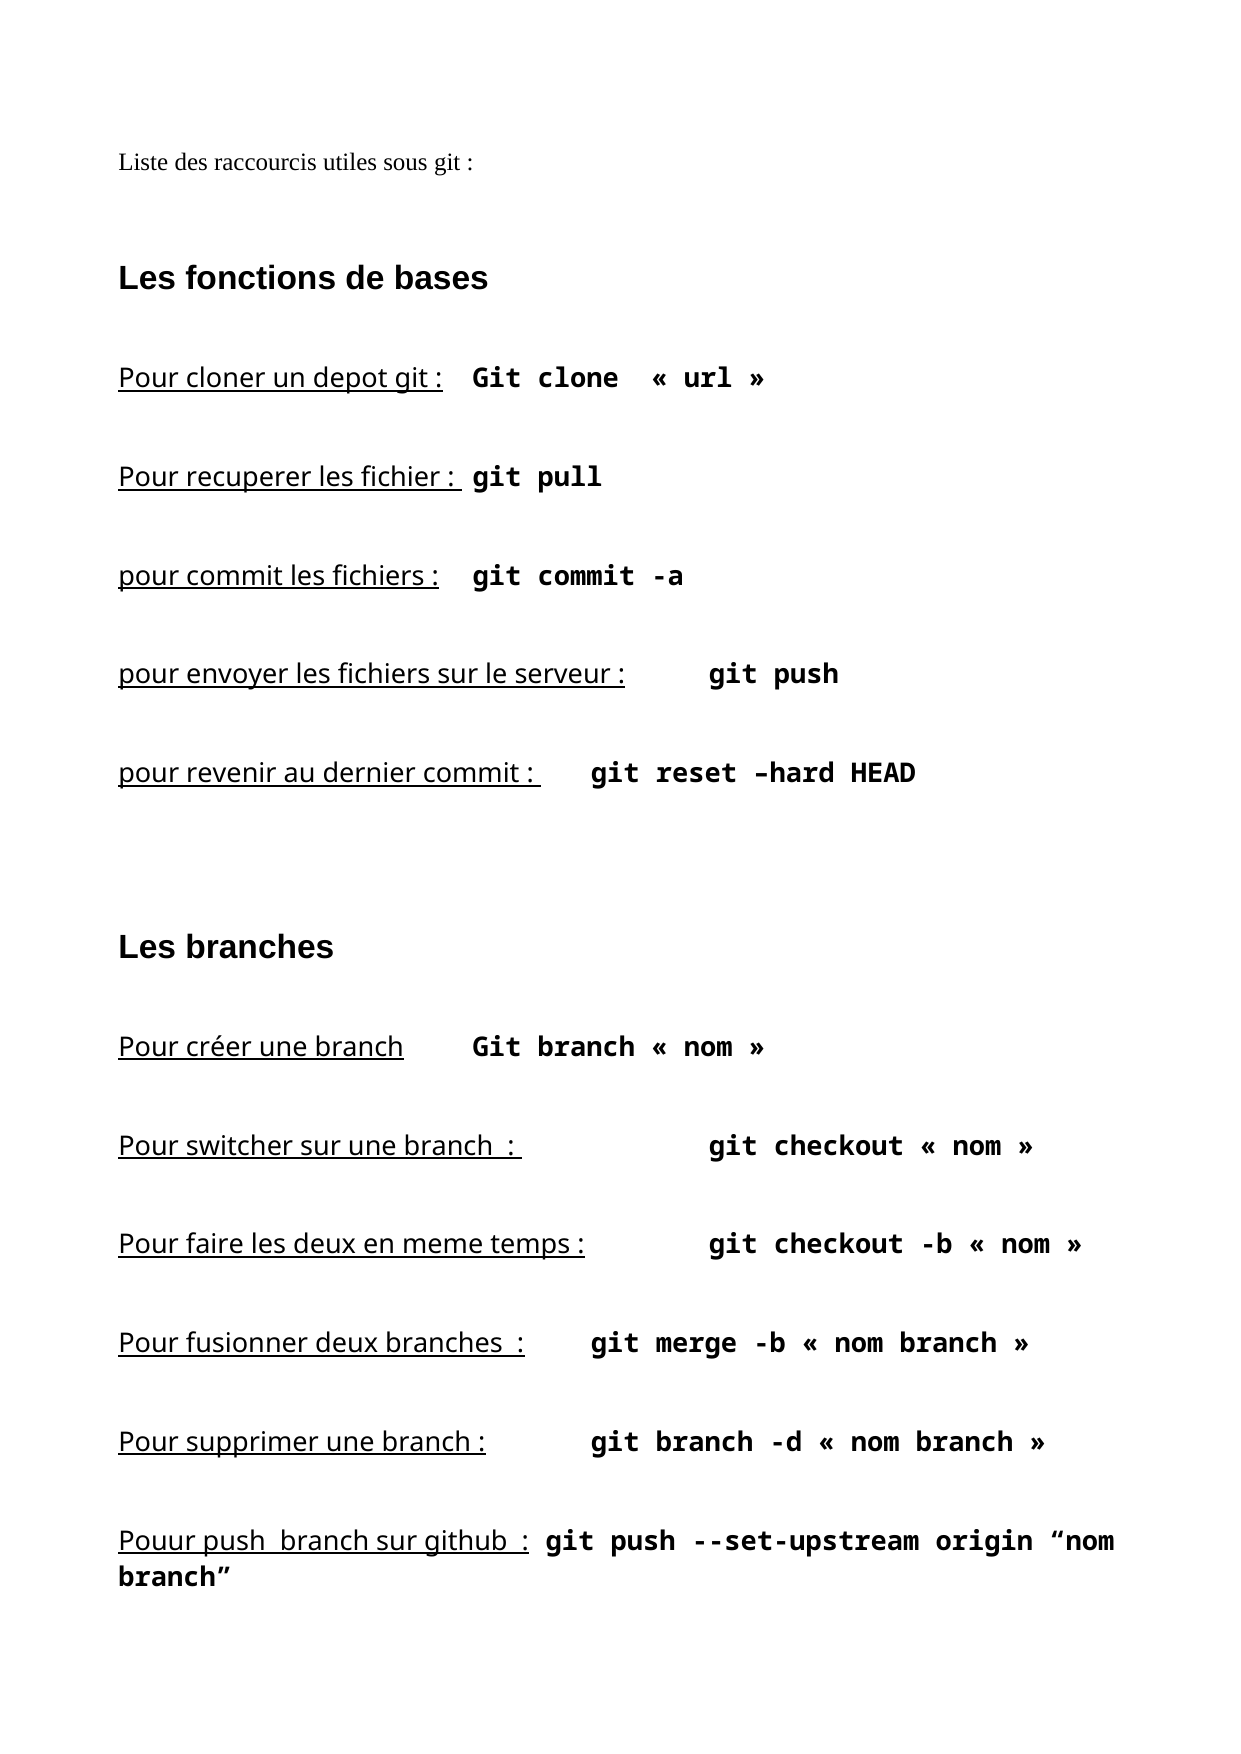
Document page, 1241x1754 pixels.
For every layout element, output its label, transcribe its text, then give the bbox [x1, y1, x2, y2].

text pour envoyer les fichiers sur le serveur : git push [118, 655, 1122, 692]
text Pour supprimer une branch : git branch -d « nom branch » [118, 1422, 1122, 1459]
text pour commit les fichiers : git commit -a [118, 556, 1122, 593]
text Pour switcher sur une branch : git checkout « nom » [118, 1126, 1122, 1163]
text Pour créer une branch Git branch « nom » [118, 1027, 1122, 1064]
subtitle Les branches [118, 927, 1122, 965]
text Pour faire les deux en meme temps : git checkout -b « nom » [118, 1225, 1122, 1262]
text Pouur push branch sur github : git push --set-upstream origin “nom branch” [118, 1521, 1122, 1595]
text pour revenir au dernier commit : git reset –hard HEAD [118, 754, 1122, 791]
text Pour fusionner deux branches : git merge -b « nom branch » [118, 1323, 1122, 1360]
subtitle Les fonctions de bases [118, 258, 1122, 297]
text Liste des raccourcis utiles sous git : [118, 147, 1122, 176]
text Pour recuperer les fichier : git pull [118, 457, 1122, 494]
text Pour cloner un depot git : Git clone « url » [118, 359, 1122, 396]
